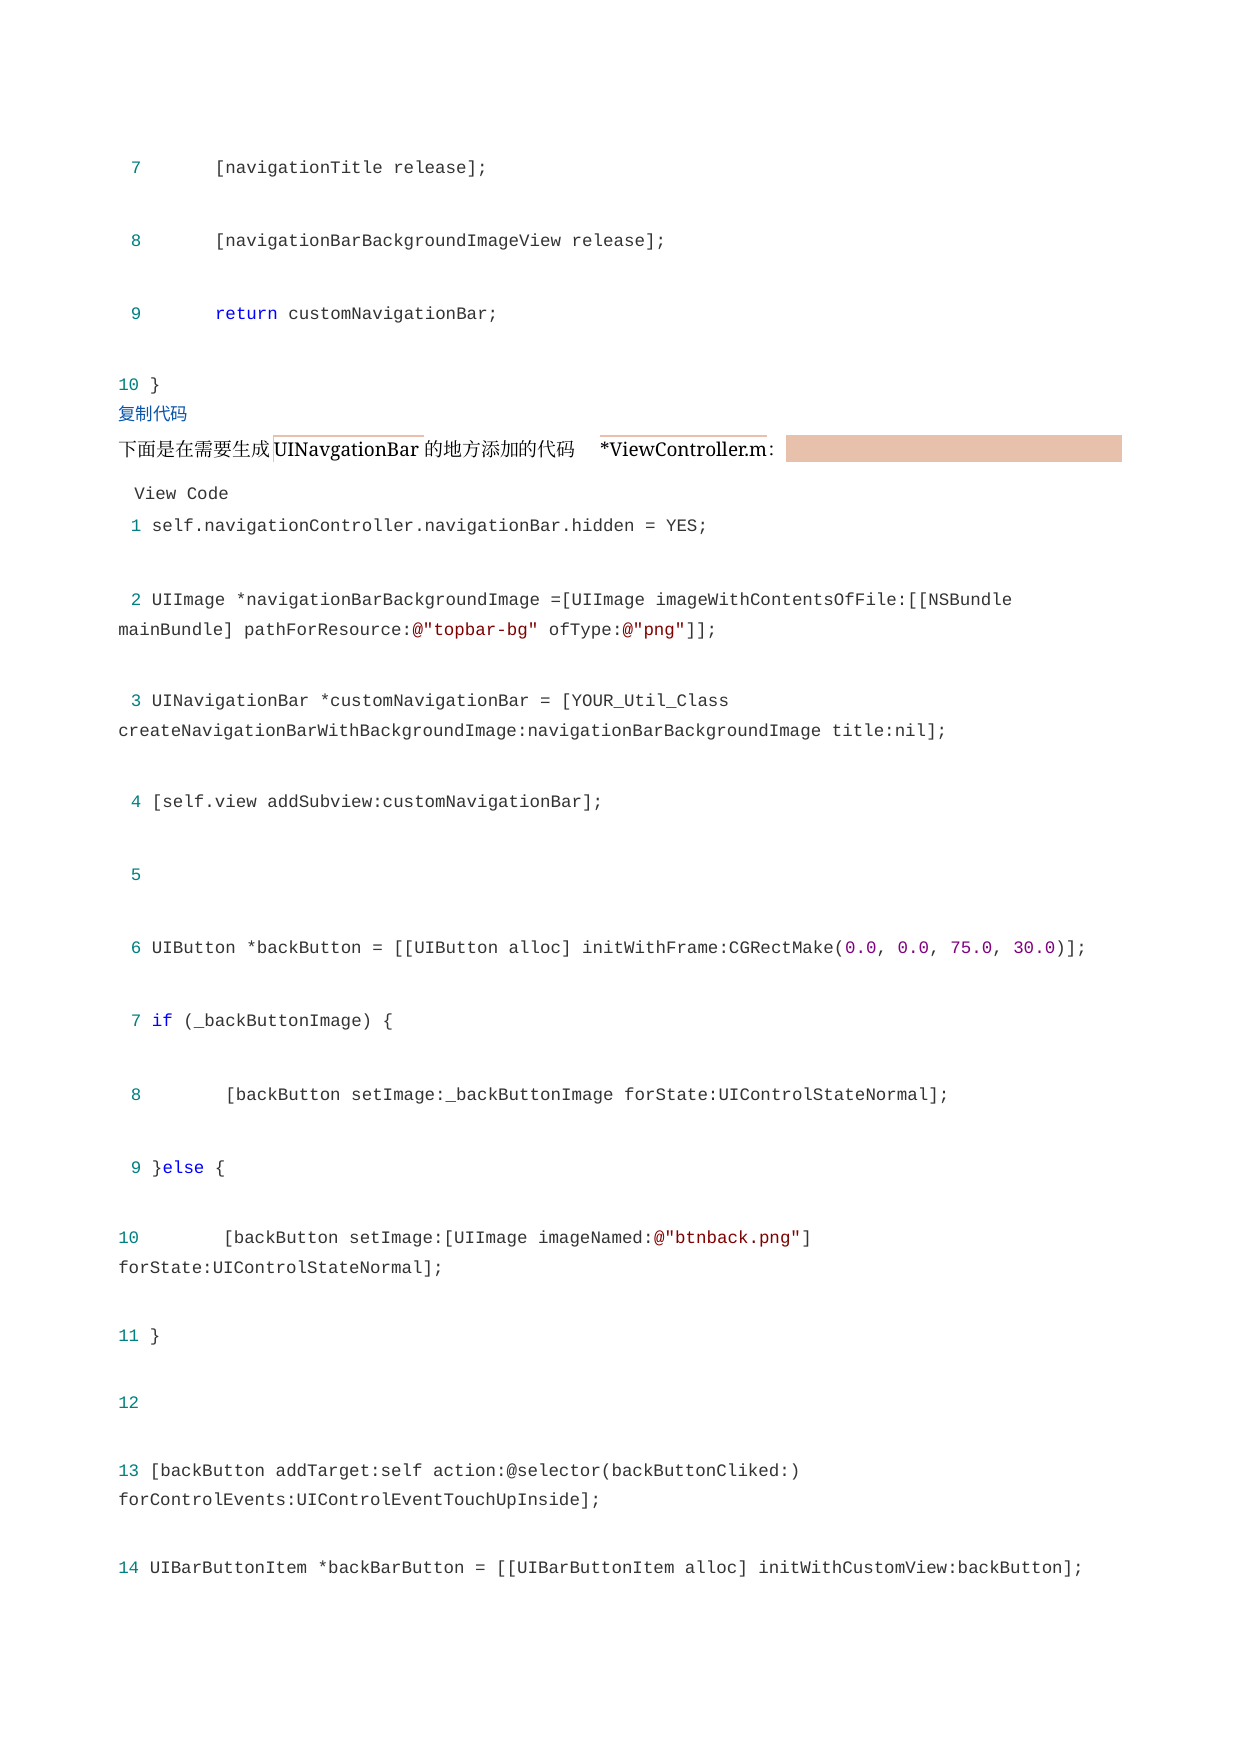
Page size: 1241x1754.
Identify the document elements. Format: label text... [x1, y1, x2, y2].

text 10 } [118, 376, 1122, 395]
text 下面是在需要生成UINavgationBar 的地方添加的代码 *ViewController.m： [118, 435, 1122, 462]
text 13 [backButton addTarget:self action:@selector(backButtonCliked:) forControlEvents:UIControlEventTouchUpInside]; [118, 1461, 1122, 1511]
text 3 UINavigationBar *customNavigationBar = [YOUR_Util_Class createNavigationBarWithBackgroundImage:navigationBarBackgroundImage title:nil]; [118, 689, 1122, 742]
text 4 [self.view addSubview:customNavigationBar]; [118, 790, 1122, 813]
text 9 return customNavigationBar; [118, 302, 1122, 326]
text 7 if (_backButtonImage) { [118, 1009, 1122, 1033]
text 10 [backButton setImage:[UIImage imageNamed:@"btnback.png"] forState:UIControlStateNormal]; [118, 1229, 1122, 1279]
text 8 [backButton setImage:_backButtonImage forState:UIControlStateNormal]; [118, 1083, 1122, 1106]
text 14 UIBarButtonItem *backBarButton = [[UIBarButtonItem alloc] initWithCustomView:backButton]; [118, 1558, 1122, 1578]
text 1 self.navigationController.navigationBar.hidden = YES; [118, 514, 1122, 538]
text 2 UIImage *navigationBarBackgroundImage =[UIImage imageWithContentsOfFile:[[NSBundle mainBundle] pathForResource:@"topbar-bg" ofType:@"png"]]; [118, 588, 1122, 641]
text 6 UIButton *backButton = [[UIButton alloc] initWithFrame:CGRectMake(0.0, 0.0, 75.0, 30.0)]; [118, 936, 1122, 960]
text 11 } [118, 1326, 1122, 1346]
text 7 [navigationTitle release]; [118, 156, 1122, 179]
text 9 }else { [118, 1156, 1122, 1179]
text 12 [118, 1394, 1122, 1414]
text 8 [navigationBarBackgroundImageView release]; [118, 229, 1122, 253]
text View Code [118, 476, 1122, 504]
text 复制代码 [118, 405, 1122, 425]
text 5 [118, 863, 1122, 887]
